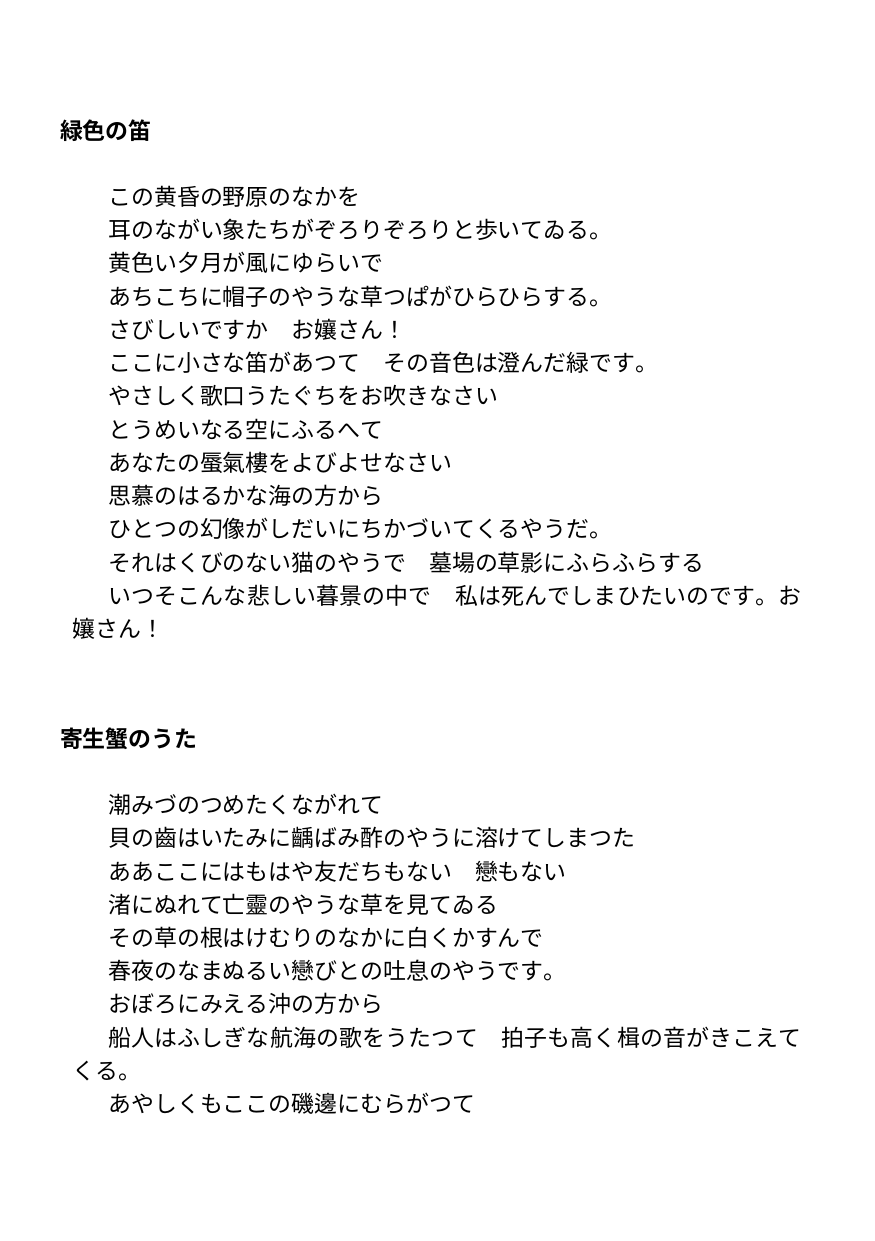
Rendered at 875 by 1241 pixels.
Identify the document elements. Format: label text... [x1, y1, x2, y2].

text ひとつの幻像がしだいにちかづいてくるやうだ。 [72, 511, 802, 544]
text やさしく歌口うたぐちをお吹きなさい [72, 378, 802, 411]
text その草の根はけむりのなかに白くかすんで [72, 920, 802, 953]
text 耳のながい象たちがぞろりぞろりと歩いてゐる。 [72, 212, 802, 245]
text この黄昏の野原のなかを [72, 179, 802, 212]
text 春夜のなまぬるい戀びとの吐息のやうです。 [72, 953, 802, 986]
text ここに小さな笛があつて その音色は澄んだ緑です。 [72, 345, 802, 378]
text さびしいですか お孃さん！ [72, 312, 802, 345]
text ああここにはもはや友だちもない 戀もない [72, 853, 802, 887]
text おぼろにみえる沖の方から [72, 986, 802, 1019]
text あちこちに帽子のやうな草つぱがひらひらする。 [72, 278, 802, 312]
text それはくびのない猫のやうで 墓場の草影にふらふらする [72, 544, 802, 578]
text とうめいなる空にふるへて [72, 411, 802, 445]
text 船人はふしぎな航海の歌をうたつて 拍子も高く楫の音がきこえてくる。 [72, 1019, 802, 1086]
text あなたの蜃氣樓をよびよせなさい [72, 445, 802, 478]
text あやしくもここの磯邊にむらがつて [72, 1086, 802, 1119]
subtitle 緑色の笛 [60, 113, 838, 146]
text 黄色い夕月が風にゆらいで [72, 245, 802, 278]
text 潮みづのつめたくながれて [72, 787, 802, 820]
text 貝の齒はいたみに齲ばみ酢のやうに溶けてしまつた [72, 820, 802, 853]
text 思慕のはるかな海の方から [72, 478, 802, 511]
text いつそこんな悲しい暮景の中で 私は死んでしまひたいのです。お孃さん！ [72, 578, 802, 644]
text 渚にぬれて亡靈のやうな草を見てゐる [72, 887, 802, 920]
subtitle 寄生蟹のうた [60, 721, 838, 754]
